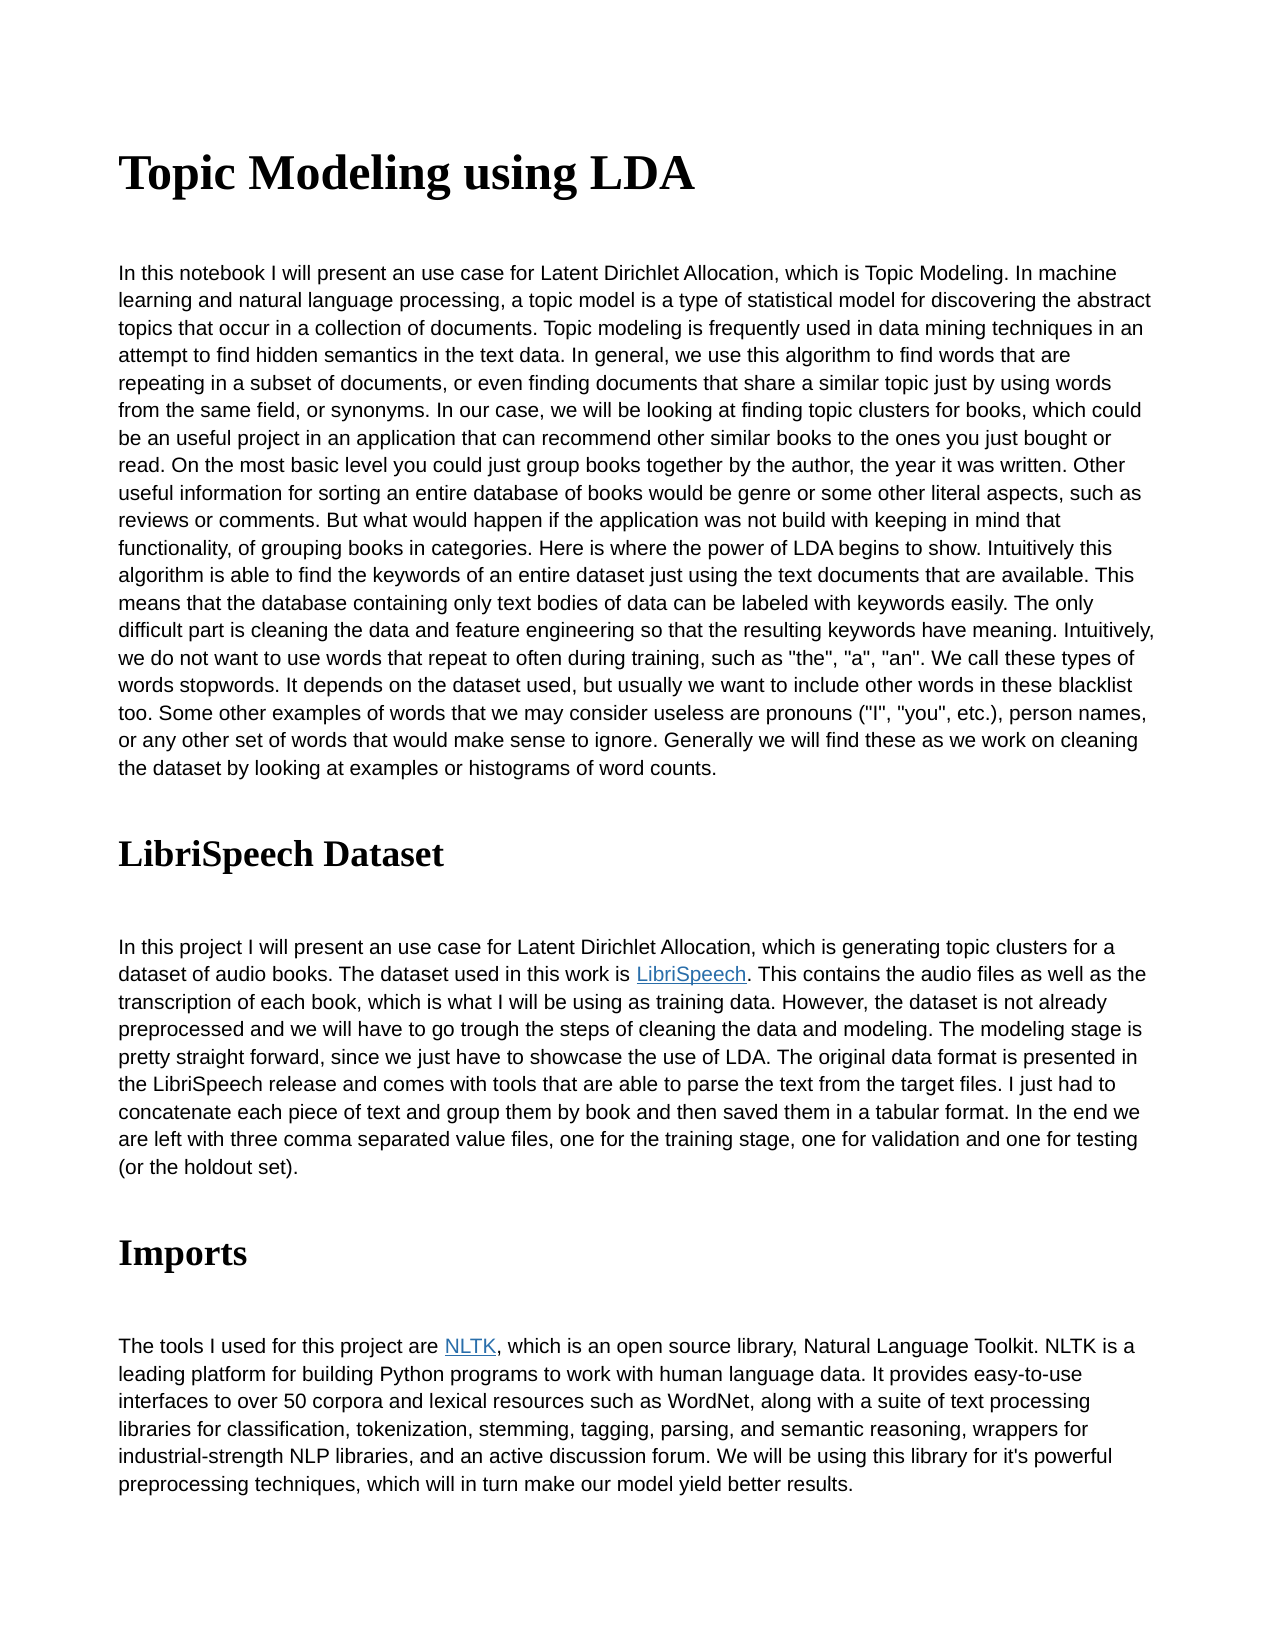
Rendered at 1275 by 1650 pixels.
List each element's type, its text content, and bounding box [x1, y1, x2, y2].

text The tools I used for this project are NLTK, which is an open source library, Natural Language Toolkit. NLTK is a leading platform for building Python programs to work with human language data. It provides easy-to-use interfaces to over 50 corpora and lexical resources such as WordNet, along with a suite of text processing libraries for classification, tokenization, stemming, tagging, parsing, and semantic reasoning, wrappers for industrial-strength NLP libraries, and an active discussion forum. We will be using this library for it's powerful preprocessing techniques, which will in turn make our model yield better results. [118, 1334, 1157, 1495]
text In this notebook I will present an use case for Latent Dirichlet Allocation, which is Topic Modeling. In machine learning and natural language processing, a topic model is a type of statistical model for discovering the abstract topics that occur in a collection of documents. Topic modeling is frequently used in data mining techniques in an attempt to find hidden semantics in the text data. In general, we use this algorithm to find words that are repeating in a subset of documents, or even finding documents that share a similar topic just by using words from the same field, or synonyms. In our case, we will be looking at finding topic clusters for books, which could be an useful project in an application that can recommend other similar books to the ones you just bought or read. On the most basic level you could just group books together by the author, the year it was written. Other useful information for sorting an entire database of books would be genre or some other literal aspects, such as reviews or comments. But what would happen if the application was not build with keeping in mind that functionality, of grouping books in categories. Here is where the power of LDA begins to show. Intuitively this algorithm is able to find the keywords of an entire dataset just using the text documents that are available. This means that the database containing only text bodies of data can be labeled with keywords easily. The only difficult part is cleaning the data and feature engineering so that the resulting keywords have meaning. Intuitively, we do not want to use words that repeat to often during training, such as "the", "a", "an". We call these types of words stopwords. It depends on the dataset used, but usually we want to include other words in these blacklist too. Some other examples of words that we may consider useless are pronouns ("I", "you", etc.), person names, or any other set of words that would make sense to ignore. Generally we will find these as we work on cleaning the dataset by looking at examples or histograms of word counts. [118, 261, 1157, 780]
subtitle Topic Modeling using LDA [118, 143, 1157, 201]
text In this project I will present an use case for Latent Dirichlet Allocation, which is generating topic clusters for a dataset of audio books. The dataset used in this work is LibriSpeech. This contains the audio files as well as the transcription of each book, which is what I will be using as training data. However, the dataset is not already preprocessed and we will have to go trough the steps of cleaning the data and modeling. The modeling stage is pretty straight forward, since we just have to showcase the use of LDA. The original data format is presented in the LibriSpeech release and comes with tools that are able to parse the text from the target files. I just had to concatenate each piece of text and group them by book and then saved them in a tabular format. In the end we are left with three comma separated value files, one for the training stage, one for validation and one for testing (or the holdout set). [118, 935, 1157, 1179]
subtitle LibriSpeech Dataset [118, 832, 1157, 875]
subtitle Imports [118, 1231, 1157, 1274]
